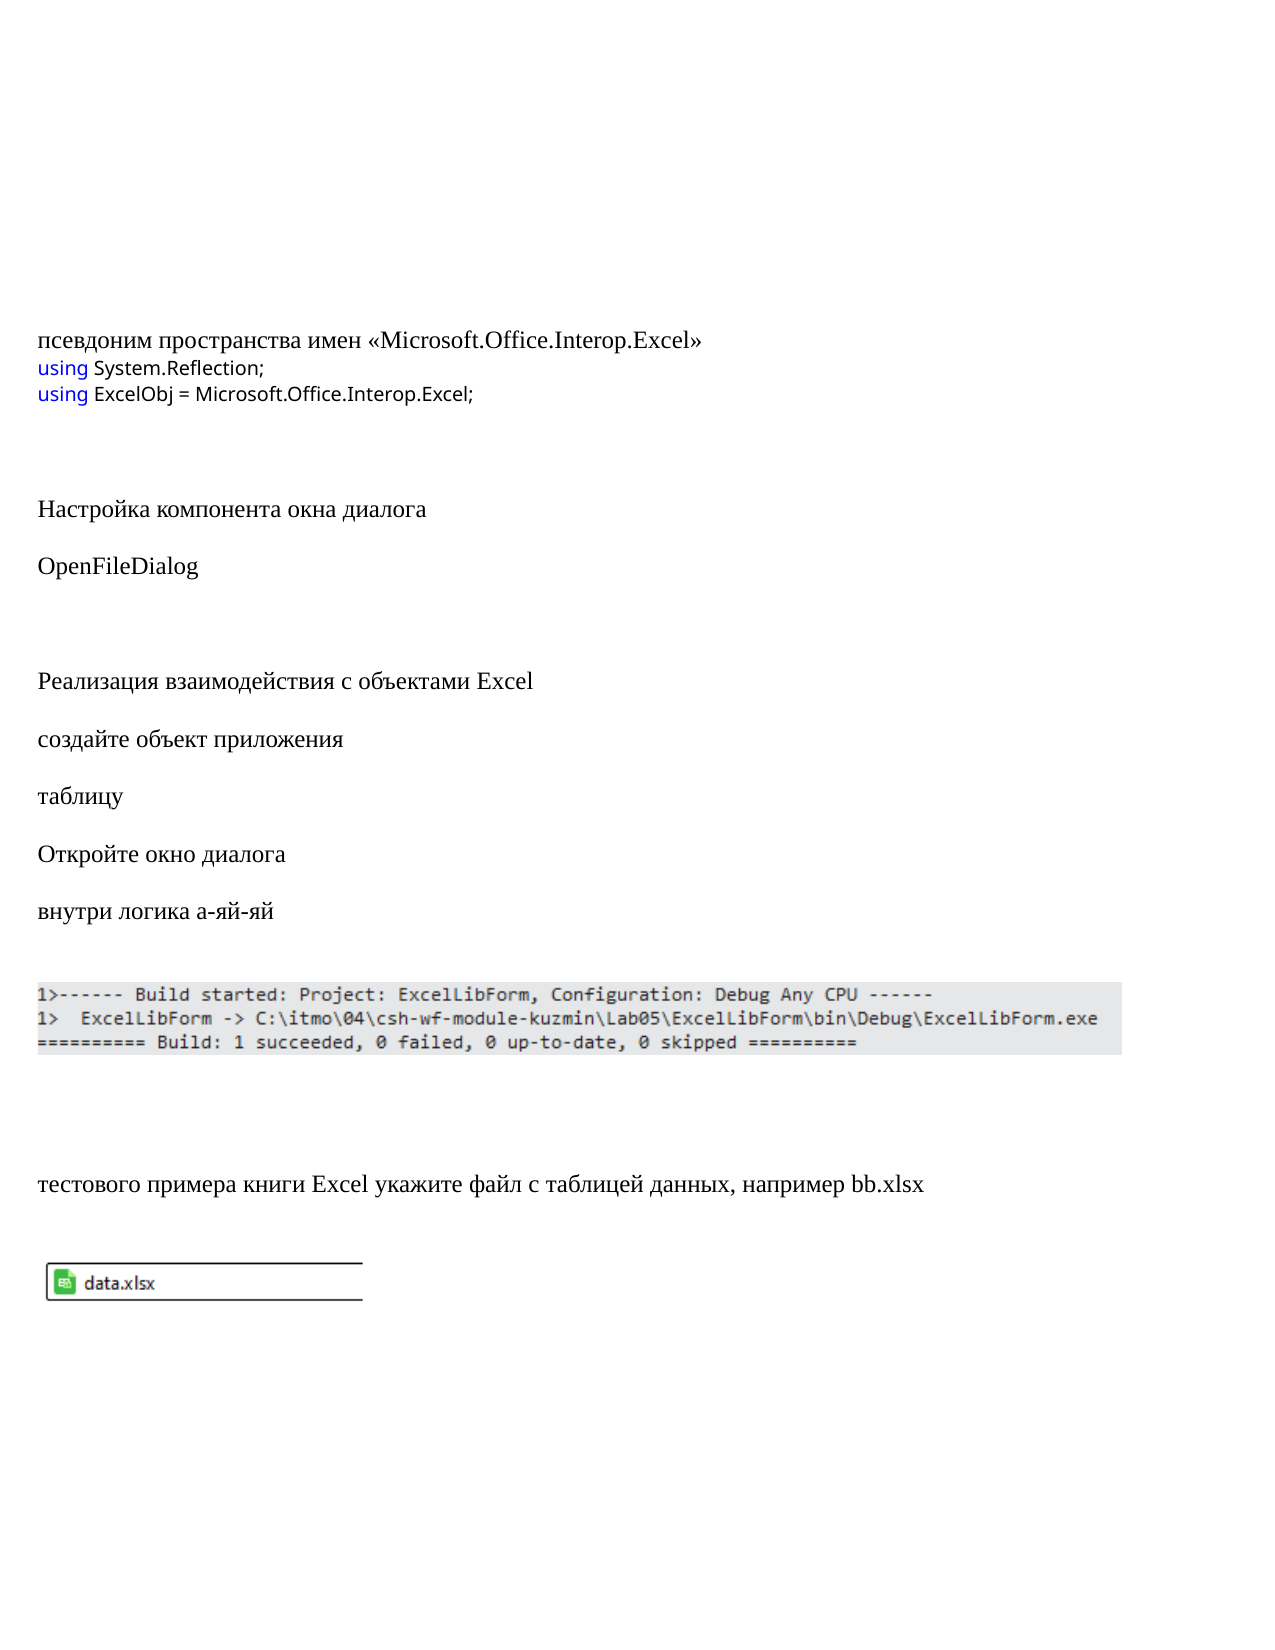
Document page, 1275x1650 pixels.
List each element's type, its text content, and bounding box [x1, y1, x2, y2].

picture [37, 1255, 363, 1309]
text таблицу [37, 781, 1237, 810]
text using System.Reflection; [37, 354, 1237, 381]
text OpenFileDialog [37, 551, 1237, 580]
text создайте объект приложения [37, 724, 1237, 753]
text Откройте окно диалога [37, 839, 1237, 868]
text тестового примера книги Excel укажите файл с таблицей данных, например bb.xlsx [37, 1169, 1237, 1198]
text using ExcelObj = Microsoft.Office.Interop.Excel; [37, 381, 1237, 408]
text Реализация взаимодействия с объектами Excel [37, 666, 1237, 695]
text внутри логика а-яй-яй [37, 896, 1237, 925]
text Настройка компонента окна диалога [37, 494, 1237, 523]
picture [37, 982, 1122, 1055]
text псевдоним пространства имен «Microsoft.Office.Interop.Excel» [37, 325, 1237, 354]
